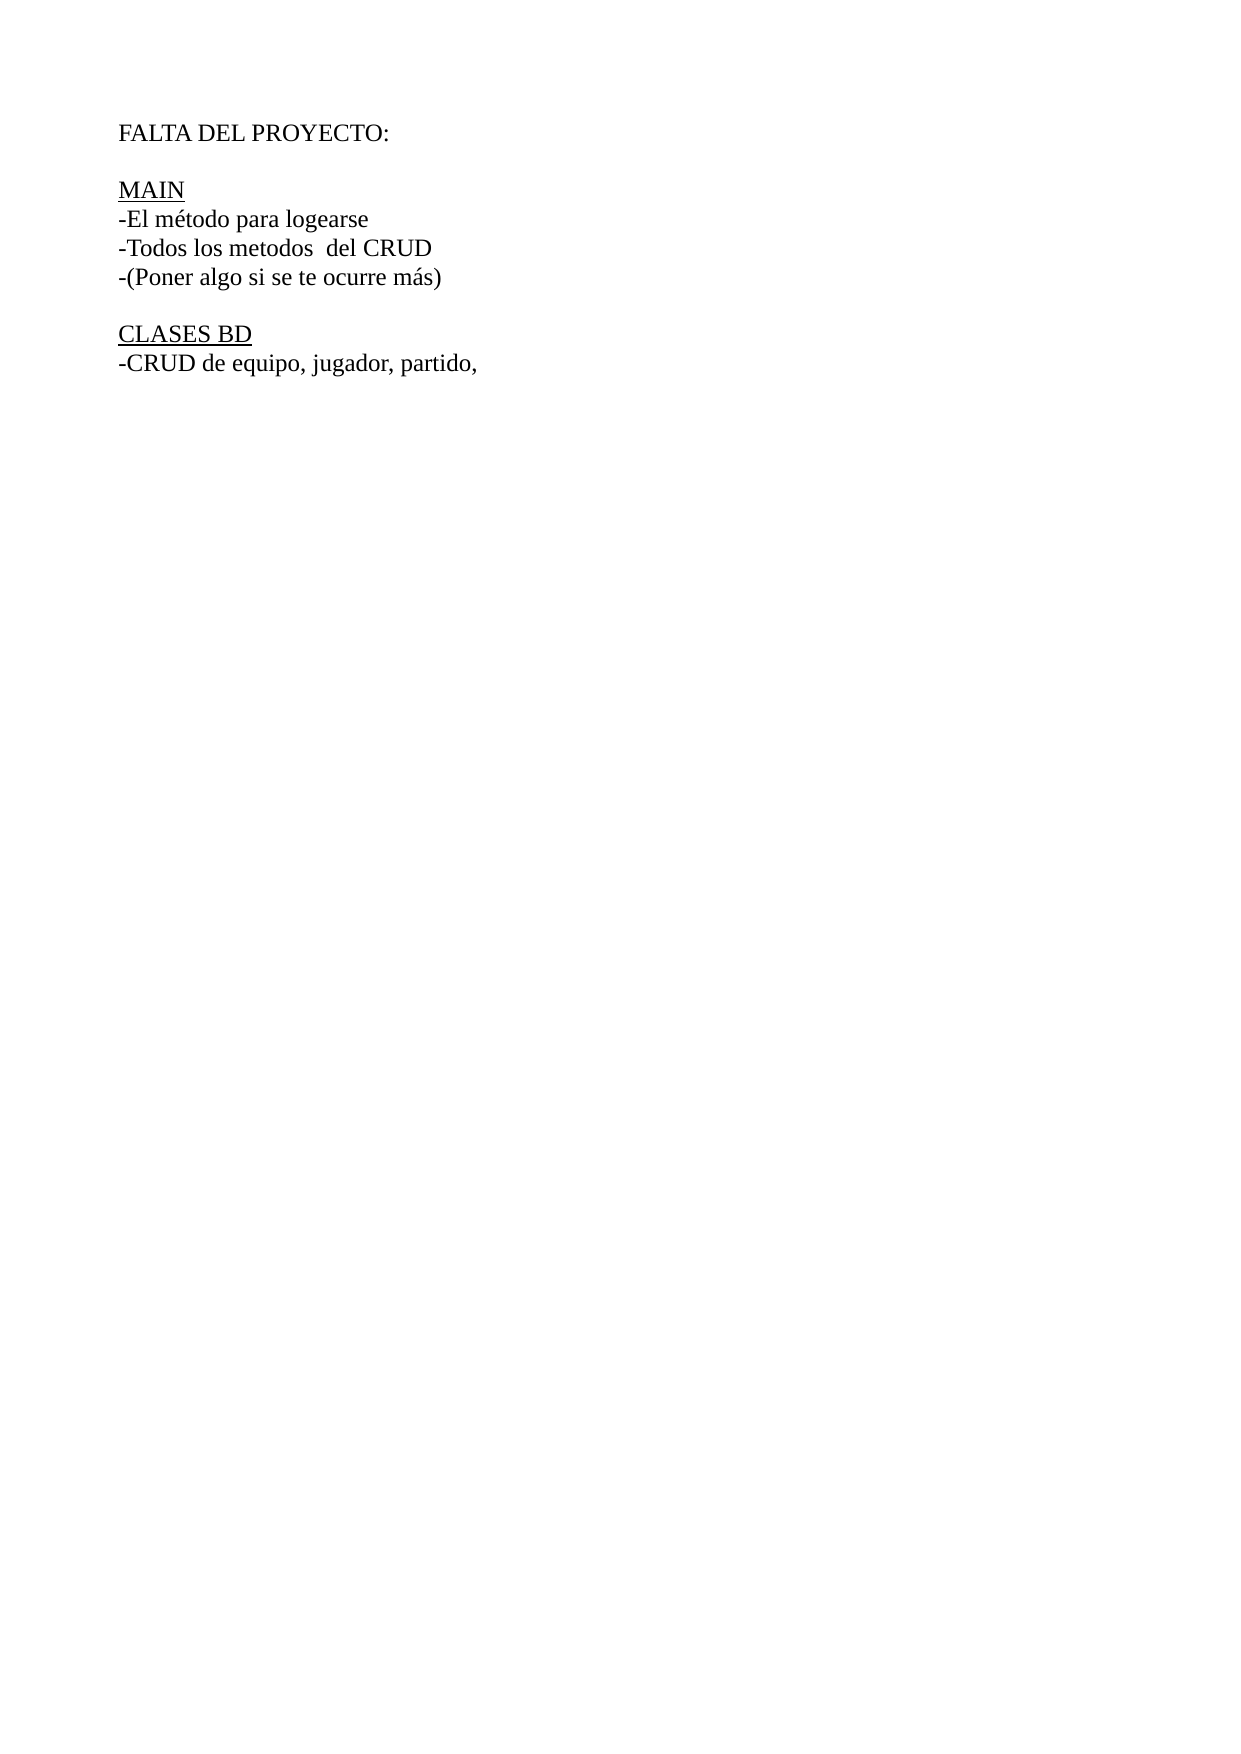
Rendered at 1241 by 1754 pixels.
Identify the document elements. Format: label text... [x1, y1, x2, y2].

text -(Poner algo si se te ocurre más) [118, 262, 1122, 291]
text -Todos los metodos del CRUD [118, 233, 1122, 262]
text MAIN [118, 176, 1122, 204]
text -El método para logearse [118, 204, 1122, 233]
text -CRUD de equipo, jugador, partido, [118, 348, 1122, 377]
text CLASES BD [118, 319, 1122, 348]
text FALTA DEL PROYECTO: [118, 118, 1122, 147]
